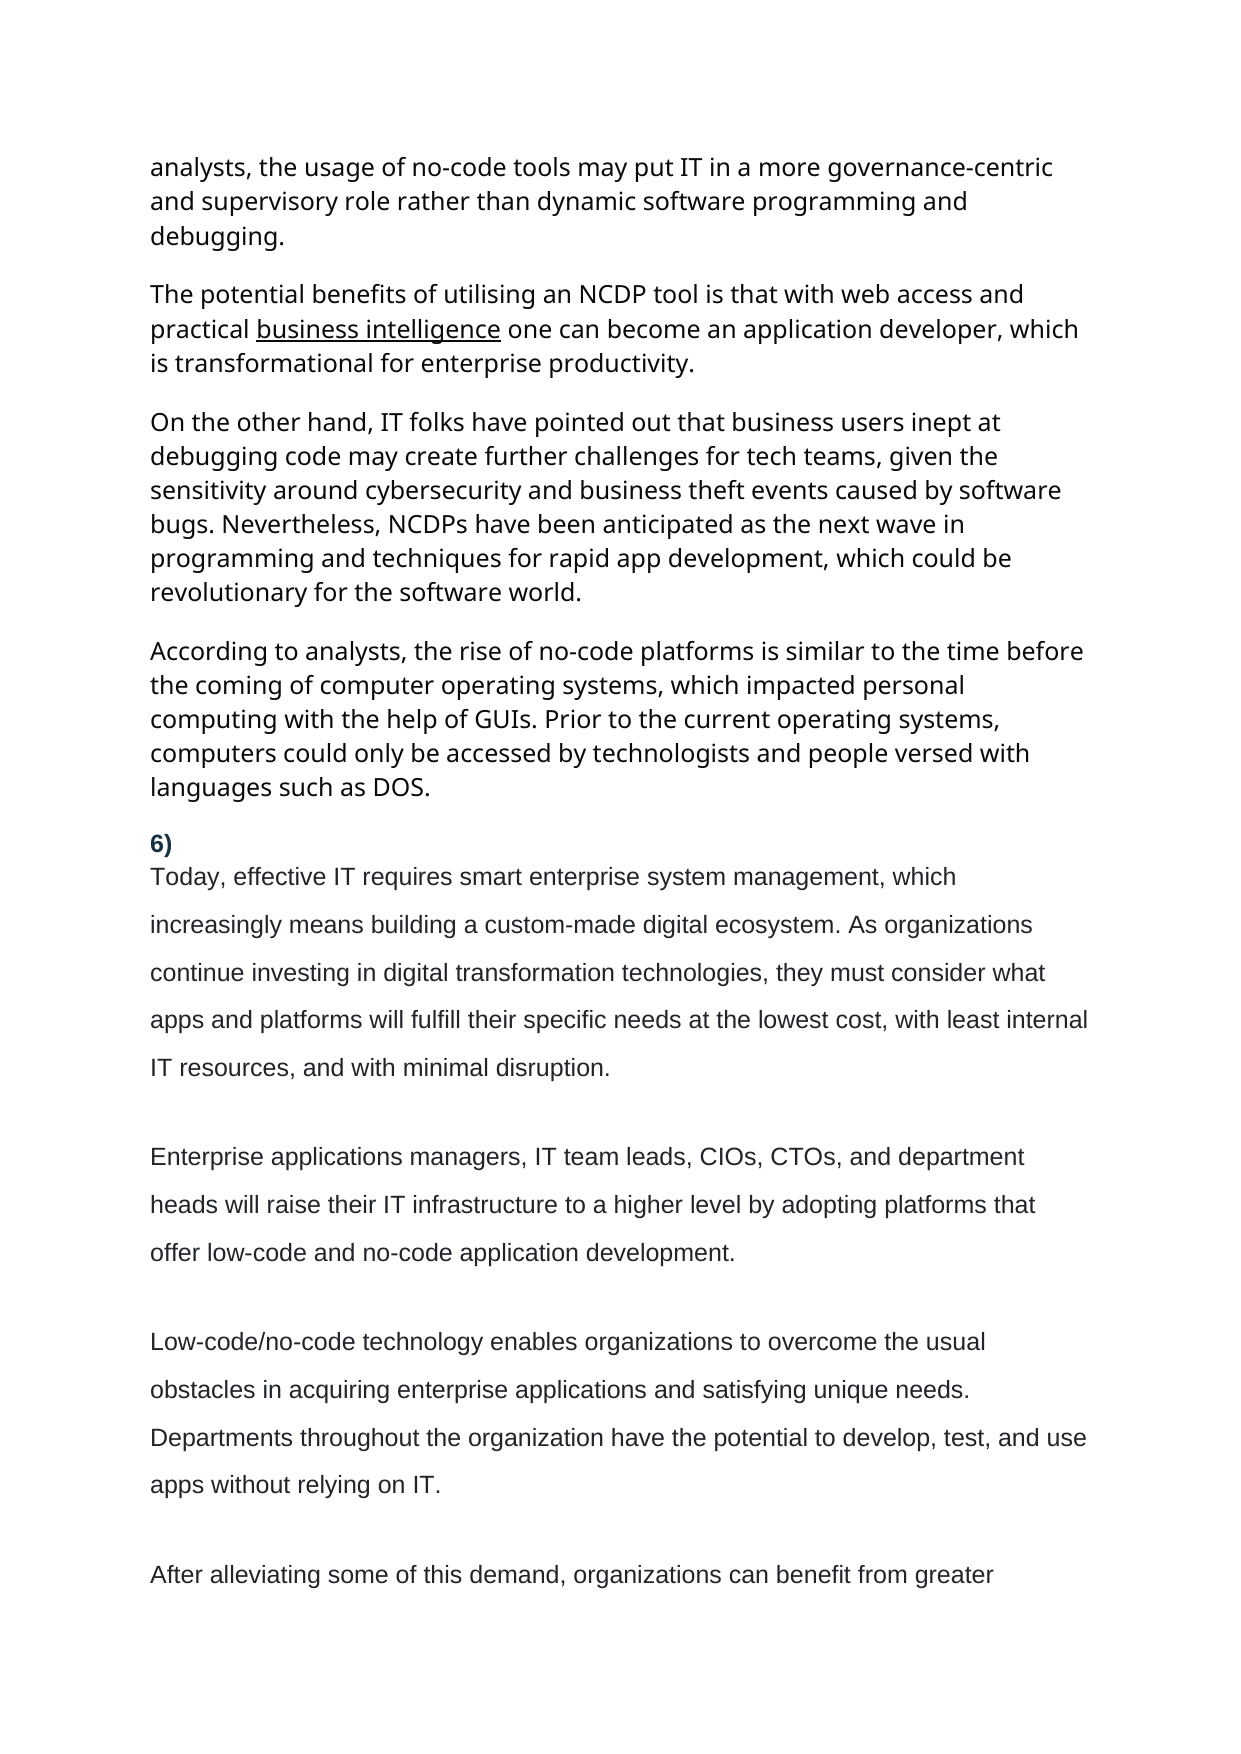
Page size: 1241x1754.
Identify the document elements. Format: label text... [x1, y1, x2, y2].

text analysts, the usage of no-code tools may put IT in a more governance-centric and supervisory role rather than dynamic software programming and debugging. [150, 150, 1090, 252]
text Today, effective IT requires smart enterprise system management, which increasingly means building a custom-made digital ecosystem. As organizations continue investing in digital transformation technologies, they must consider what apps and platforms will fulfill their specific needs at the lowest cost, with least internal IT resources, and with minimal disruption. [150, 862, 1090, 1082]
text Low-code/no-code technology enables organizations to overcome the usual obstacles in acquiring enterprise applications and satisfying unique needs. Departments throughout the organization have the potential to develop, test, and use apps without relying on IT. [150, 1327, 1090, 1499]
text After alleviating some of this demand, organizations can benefit from greater [150, 1559, 1090, 1588]
text The potential benefits of utilising an NCDP tool is that with web access and practical business intelligence one can become an application developer, which is transformational for enterprise productivity. [150, 277, 1090, 379]
text On the other hand, IT folks have pointed out that business users inept at debugging code may create further challenges for tech teams, given the sensitivity around cybersecurity and business theft events caused by software bugs. Nevertheless, NCDPs have been anticipated as the next wave in programming and techniques for rapid app development, which could be revolutionary for the software world. [150, 404, 1090, 609]
text Enterprise applications managers, IT team leads, CIOs, CTOs, and department heads will raise their IT infrastructure to a higher level by adopting platforms that offer low-code and no-code application development. [150, 1142, 1090, 1266]
text 6) [150, 829, 1090, 858]
text According to analysts, the rise of no-code platforms is similar to the time before the coming of computer operating systems, which impacted personal computing with the help of GUIs. Prior to the current operating systems, computers could only be accessed by technologists and people versed with languages such as DOS. [150, 634, 1090, 804]
